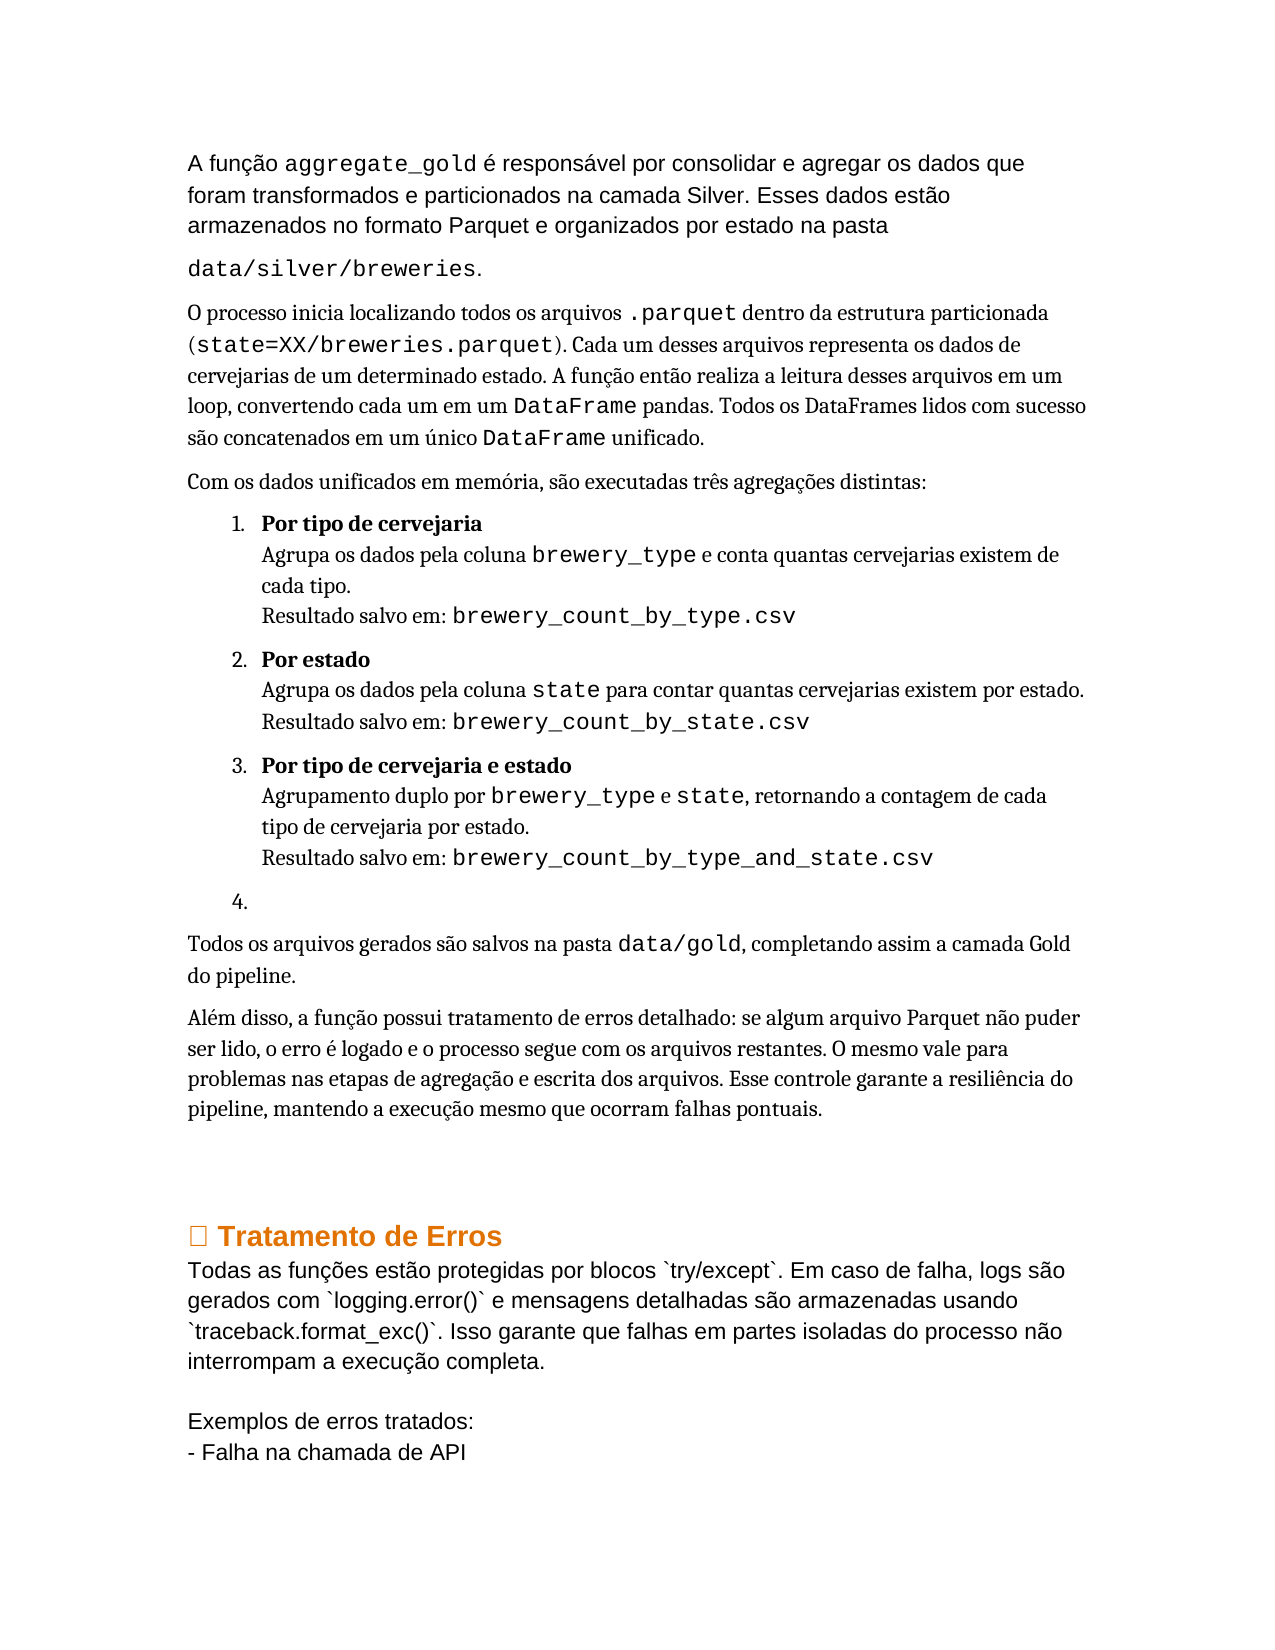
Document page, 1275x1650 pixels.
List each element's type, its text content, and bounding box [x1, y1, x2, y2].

text Todas as funções estão protegidas por blocos `try/except`. Em caso de falha, logs são gerados com `logging.error()` e mensagens detalhadas são armazenadas usando `traceback.format_exc()`. Isso garante que falhas em partes isoladas do processo não interrompam a execução completa. Exemplos de erros tratados: - Falha na chamada de API [187, 1257, 1087, 1465]
subtitle 🚨 Tratamento de Erros [187, 1219, 1087, 1252]
text O processo inicia localizando todos os arquivos .parquet dentro da estrutura particionada (state=XX/breweries.parquet). Cada um desses arquivos representa os dados de cervejarias de um determinado estado. A função então realiza a leitura desses arquivos em um loop, convertendo cada um em um DataFrame pandas. Todos os DataFrames lidos com sucesso são concatenados em um único DataFrame unificado. [187, 300, 1087, 452]
text data/silver/breweries. [187, 255, 1087, 283]
list Por tipo de cervejaria Agrupa os dados pela coluna brewery_type e conta quantas cervejarias existem de cada tipo. Resultado salvo em: brewery_count_by_type.csv [232, 511, 1087, 630]
text A função aggregate_gold é responsável por consolidar e agregar os dados que foram transformados e particionados na camada Silver. Esses dados estão armazenados no formato Parquet e organizados por estado na pasta [187, 150, 1087, 239]
text Com os dados unificados em memória, são executadas três agregações distintas: [187, 468, 1087, 495]
list Por tipo de cervejaria e estado Agrupamento duplo por brewery_type e state, retornando a contagem de cada tipo de cervejaria por estado. Resultado salvo em: brewery_count_by_type_and_state.csv [232, 753, 1087, 872]
list Por estado Agrupa os dados pela coluna state para contar quantas cervejarias existem por estado. Resultado salvo em: brewery_count_by_state.csv [232, 647, 1087, 736]
text Além disso, a função possui tratamento de erros detalhado: se algum arquivo Parquet não puder ser lido, o erro é logado e o processo segue com os arquivos restantes. O mesmo vale para problemas nas etapas de agregação e escrita dos arquivos. Esse controle garante a resiliência do pipeline, mantendo a execução mesmo que ocorram falhas pontuais. [187, 1005, 1087, 1122]
text Todos os arquivos gerados são salvos na pasta data/gold, completando assim a camada Gold do pipeline. [187, 931, 1087, 989]
